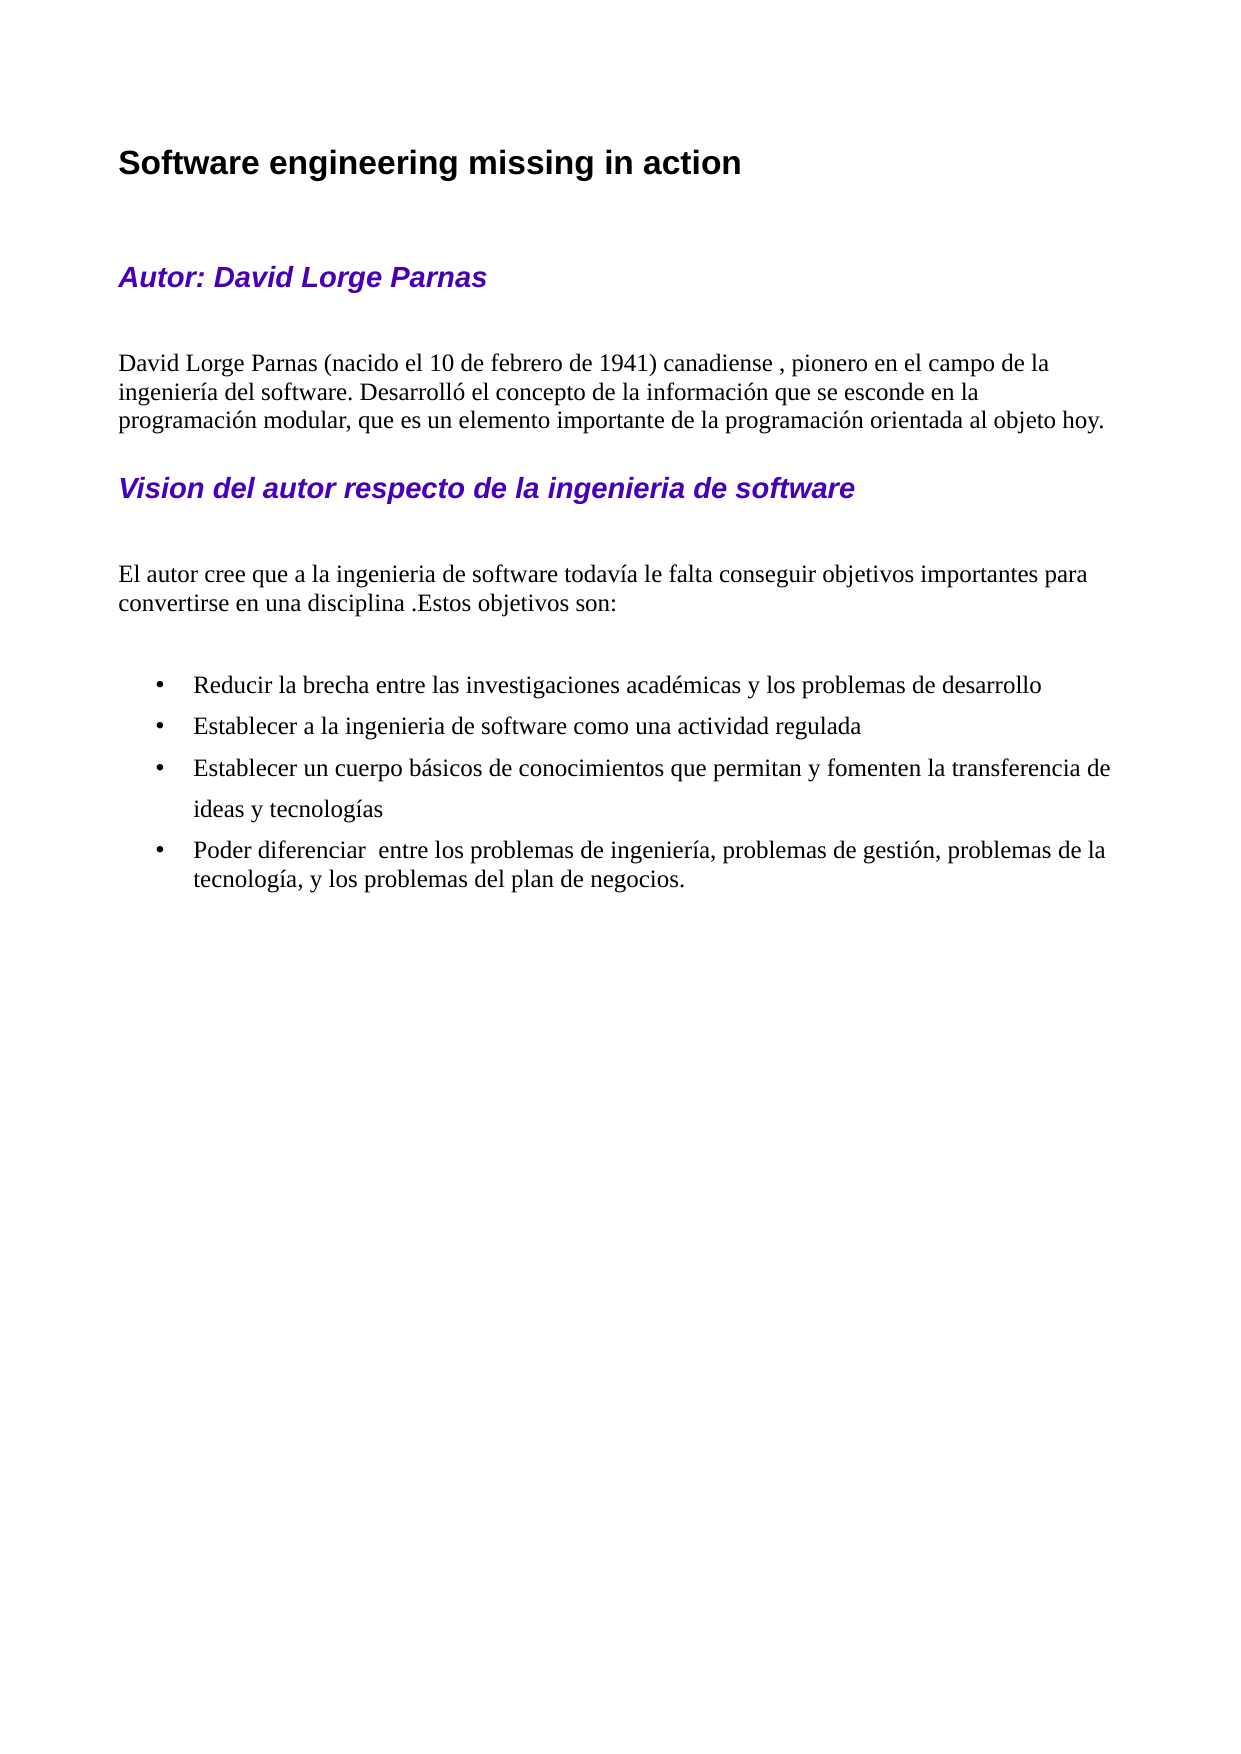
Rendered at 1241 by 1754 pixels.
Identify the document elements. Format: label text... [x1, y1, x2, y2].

text David Lorge Parnas (nacido el 10 de febrero de 1941) canadiense , pionero en el campo de la ingeniería del software. Desarrolló el concepto de la información que se esconde en la programación modular, que es un elemento importante de la programación orientada al objeto hoy. [118, 348, 1122, 434]
list Poder diferenciar entre los problemas de ingeniería, problemas de gestión, problemas de la tecnología, y los problemas del plan de negocios. [156, 835, 1122, 893]
subtitle Software engineering missing in action [118, 143, 1122, 182]
list ideas y tecnologías [156, 794, 1122, 823]
text El autor cree que a la ingenieria de software todavía le falta conseguir objetivos importantes para convertirse en una disciplina .Estos objetivos son: [118, 559, 1122, 616]
list Reducir la brecha entre las investigaciones académicas y los problemas de desarrollo [156, 670, 1122, 699]
subtitle Autor: David Lorge Parnas [118, 261, 1122, 294]
list Establecer a la ingenieria de software como una actividad regulada [156, 711, 1122, 740]
list Establecer un cuerpo básicos de conocimientos que permitan y fomenten la transferencia de [156, 753, 1122, 781]
subtitle Vision del autor respecto de la ingenieria de software [118, 472, 1122, 505]
